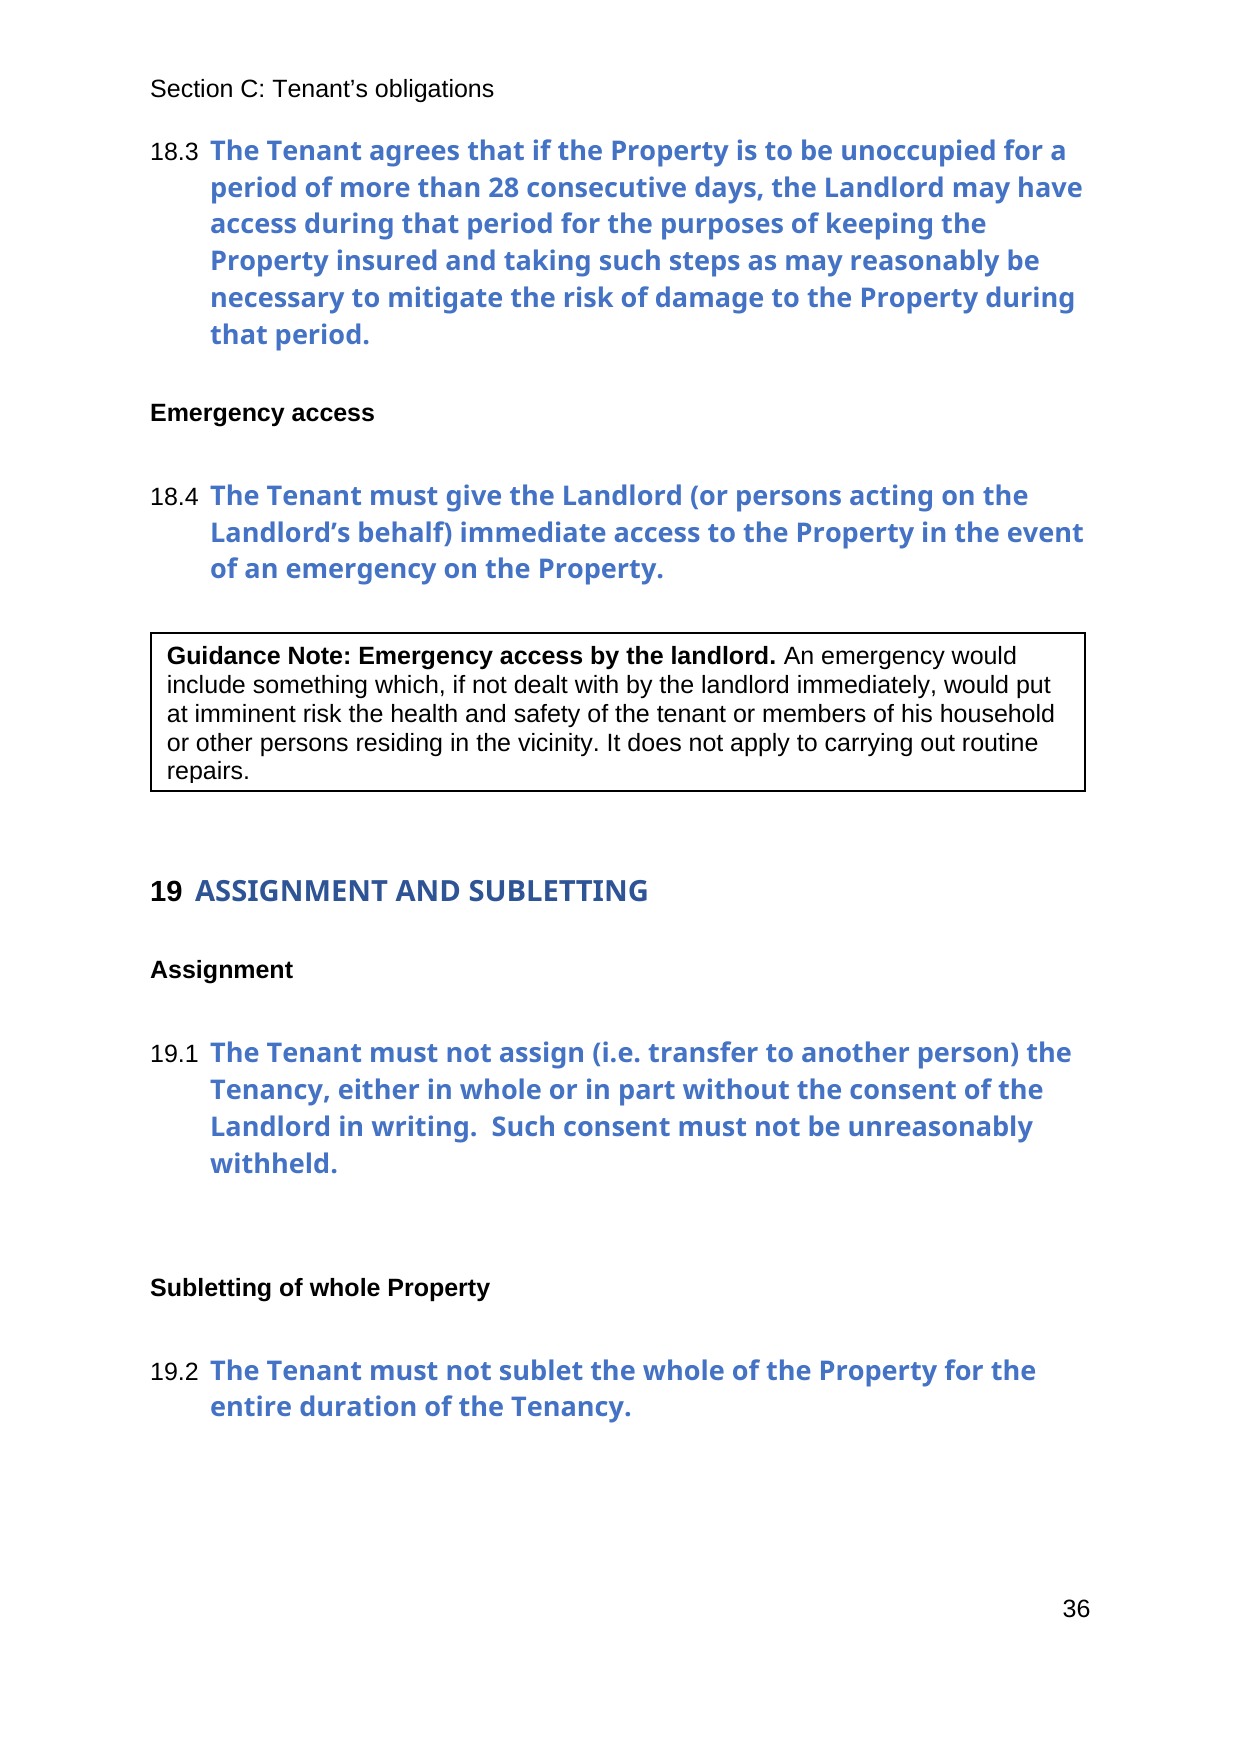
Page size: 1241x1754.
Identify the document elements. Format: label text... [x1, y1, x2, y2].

subtitle ASSIGNMENT AND SUBLETTING [150, 870, 1090, 910]
subtitle The Tenant must give the Landlord (or persons acting on the Landlord’s behalf) immediate access to the Property in the event of an emergency on the Property. [150, 476, 1090, 587]
list Assignment [150, 956, 1090, 984]
list Emergency access [150, 398, 1090, 427]
subtitle The Tenant agrees that if the Property is to be unoccupied for a period of more than 28 consecutive days, the Landlord may have access during that period for the purposes of keeping the Property insured and taking such steps as may reasonably be necessary to mitigate the risk of damage to the Property during that period. [150, 131, 1090, 352]
subtitle The Tenant must not sublet the whole of the Property for the entire duration of the Tenancy. [150, 1351, 1090, 1425]
list Subletting of whole Property [150, 1273, 1090, 1301]
text Guidance Note: Emergency access by the landlord. An emergency would include something which, if not dealt with by the landlord immediately, would put at imminent risk the health and safety of the tenant or members of his household or other persons residing in the vicinity. It does not apply to carrying out routine repairs. [167, 641, 1069, 783]
subtitle The Tenant must not assign (i.e. transfer to another person) the Tenancy, either in whole or in part without the consent of the Landlord in writing. Such consent must not be unreasonably withheld. [150, 1034, 1090, 1181]
